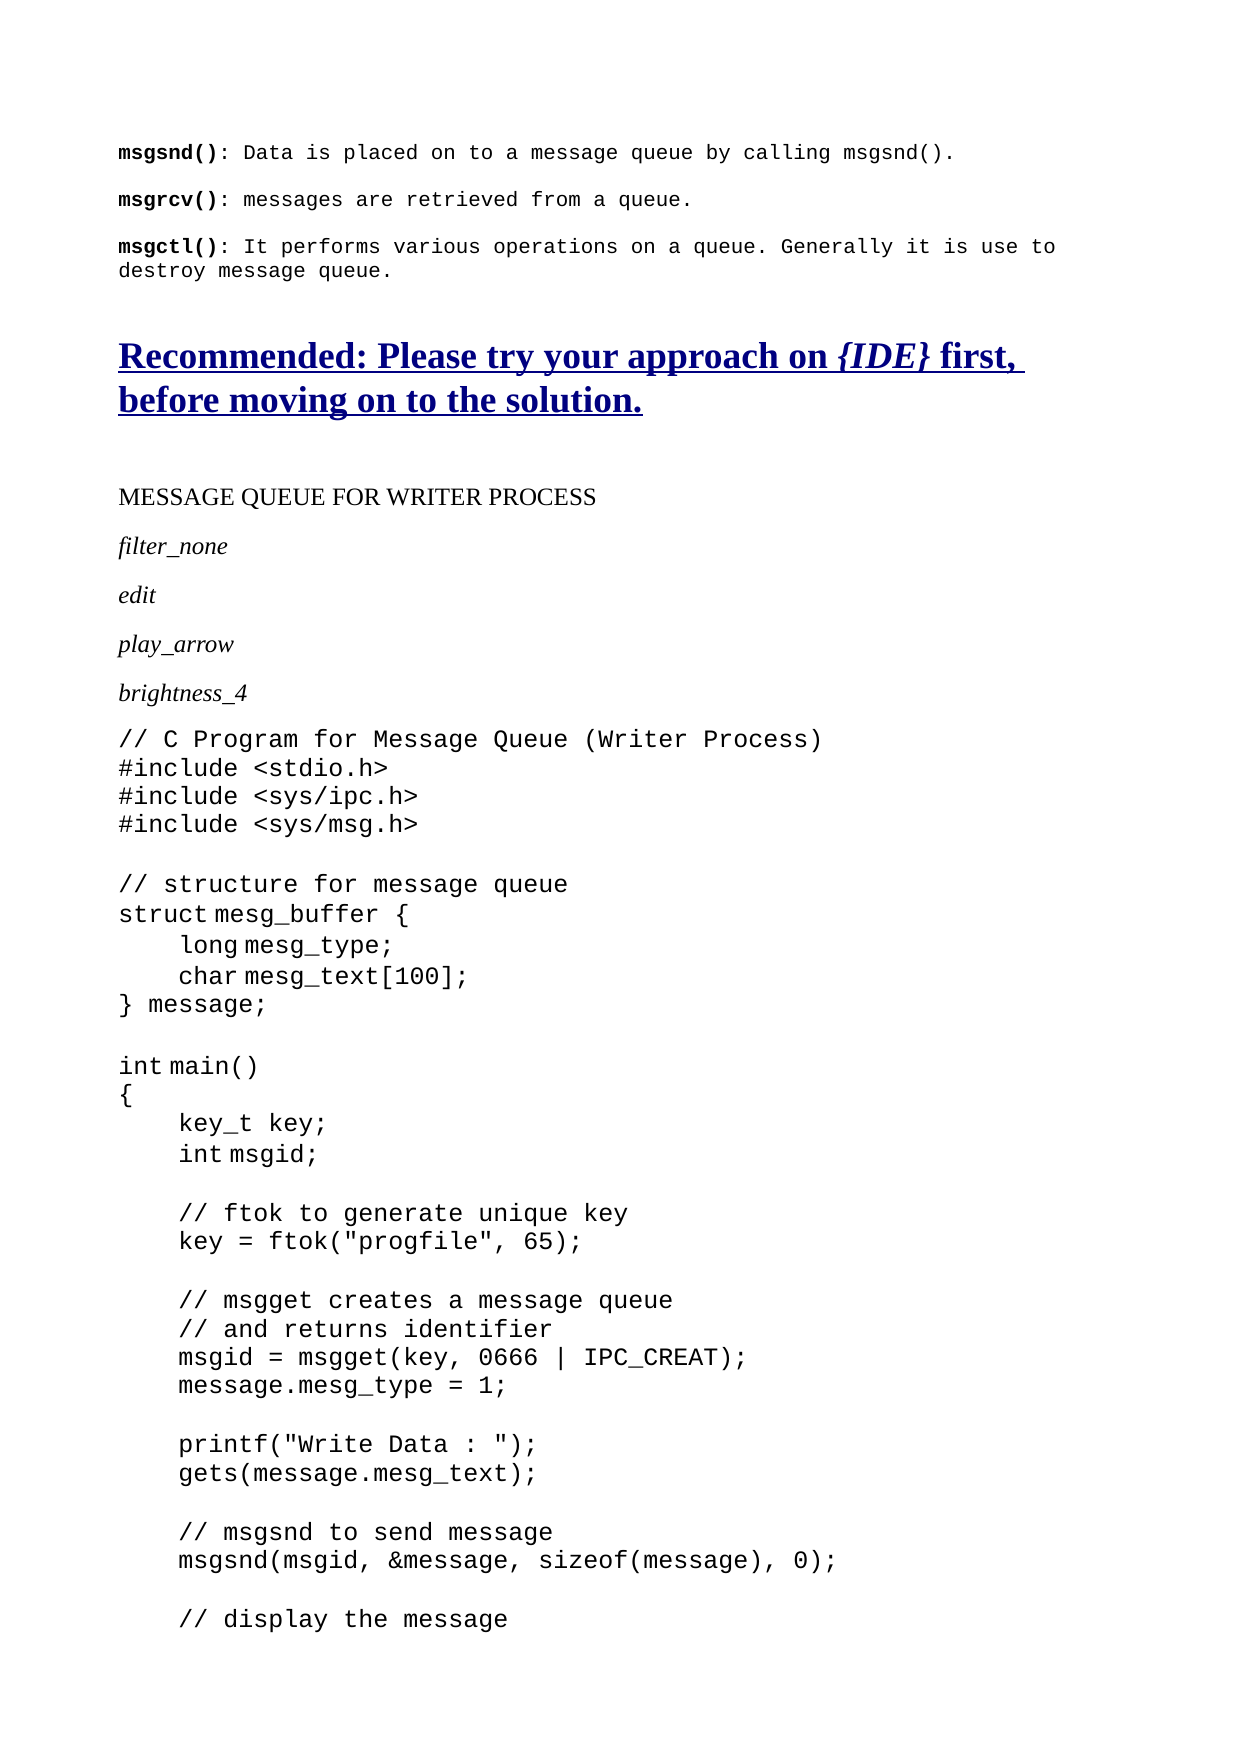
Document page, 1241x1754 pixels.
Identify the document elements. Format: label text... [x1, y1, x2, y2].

text play_arrow [118, 629, 1122, 658]
text msgctl(): It performs various operations on a queue. Generally it is use to [118, 236, 1122, 260]
text msgsnd(): Data is placed on to a message queue by calling msgsnd(). [118, 142, 1122, 165]
text destroy message queue. [118, 260, 1122, 284]
text brightness_4 [118, 678, 1122, 707]
text edit [118, 580, 1122, 609]
subtitle Recommended: Please try your approach on {IDE} first, before moving on to the solution. [118, 334, 1122, 420]
text msgrcv(): messages are retrieved from a queue. [118, 189, 1122, 213]
text MESSAGE QUEUE FOR WRITER PROCESS [118, 482, 1122, 511]
table_header // C Program for Message Queue (Writer Process) #include <stdio.h> #include <sys/ipc.h> #include <sys/msg.h> // structure for message queue struct mesg_buffer { long mesg_type; char mesg_text[100]; } message; int main() { key_t key; int msgid; // ftok to generate unique key key = ftok("progfile", 65); // msgget creates a message queue // and returns identifier msgid = msgget(key, 0666 | IPC_CREAT); message.mesg_type = 1; printf("Write Data : "); gets(message.mesg_text); // msgsnd to send message msgsnd(msgid, &message, sizeof(message), 0); // display the message [118, 727, 958, 1635]
text filter_none [118, 531, 1122, 559]
